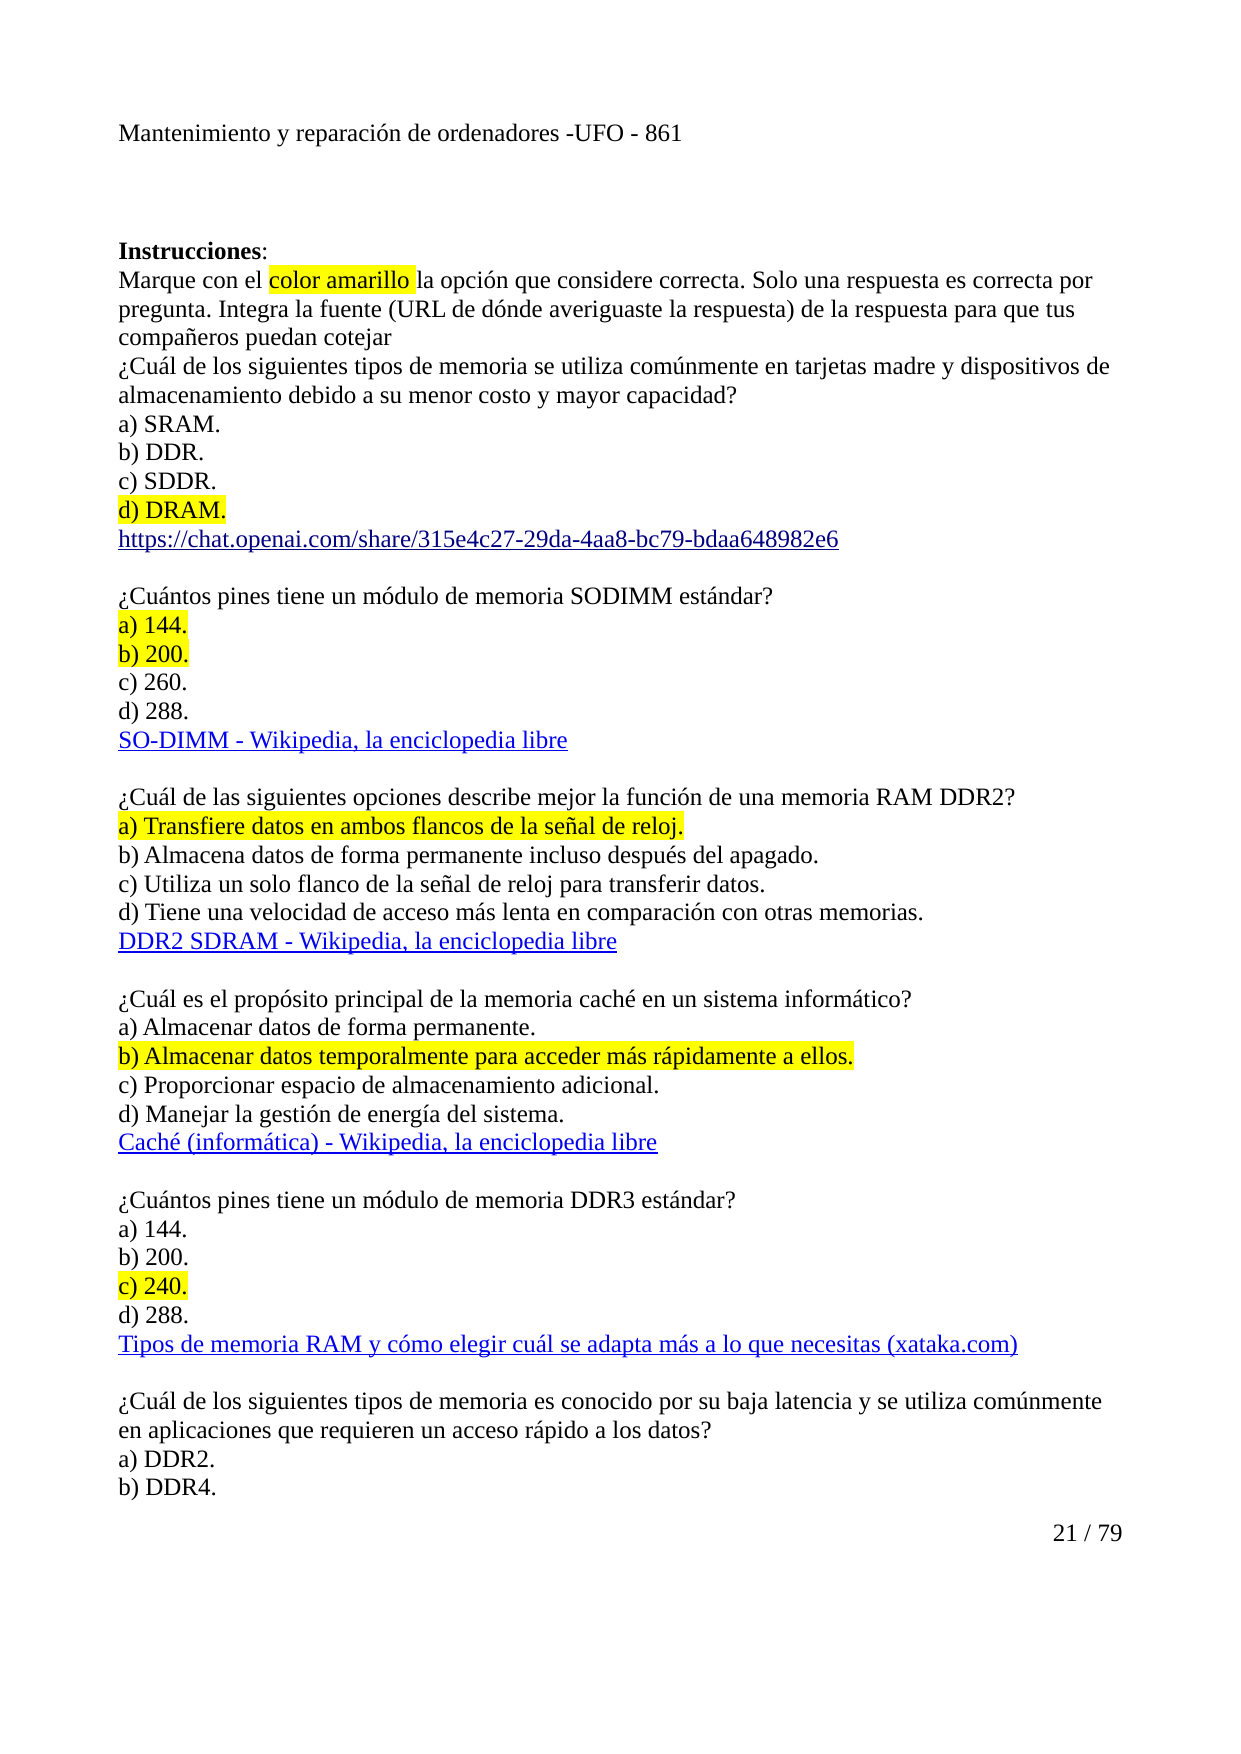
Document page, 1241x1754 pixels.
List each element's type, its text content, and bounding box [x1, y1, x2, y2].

text SO-DIMM - Wikipedia, la enciclopedia libre [118, 725, 1122, 754]
text c) SDDR. [118, 466, 1122, 495]
text Tipos de memoria RAM y cómo elegir cuál se adapta más a lo que necesitas (xataka.com) [118, 1329, 1122, 1357]
text ¿Cuál de los siguientes tipos de memoria se utiliza comúnmente en tarjetas madre y dispositivos de almacenamiento debido a su menor costo y mayor capacidad? [118, 351, 1122, 409]
text a) Transfiere datos en ambos flancos de la señal de reloj. [118, 811, 1122, 840]
text d) DRAM. [118, 495, 1122, 524]
text d) 288. [118, 696, 1122, 725]
text https://chat.openai.com/share/315e4c27-29da-4aa8-bc79-bdaa648982e6 [118, 524, 1122, 552]
text b) 200. [118, 639, 1122, 667]
text d) Tiene una velocidad de acceso más lenta en comparación con otras memorias. [118, 897, 1122, 926]
text ¿Cuál de los siguientes tipos de memoria es conocido por su baja latencia y se utiliza comúnmente en aplicaciones que requieren un acceso rápido a los datos? [118, 1386, 1122, 1444]
text c) 240. [118, 1271, 1122, 1300]
text c) Proporcionar espacio de almacenamiento adicional. [118, 1070, 1122, 1099]
text DDR2 SDRAM - Wikipedia, la enciclopedia libre [118, 926, 1122, 955]
text a) 144. [118, 1214, 1122, 1242]
text c) Utiliza un solo flanco de la señal de reloj para transferir datos. [118, 869, 1122, 897]
text b) DDR4. [118, 1472, 1122, 1501]
text Caché (informática) - Wikipedia, la enciclopedia libre [118, 1127, 1122, 1156]
text Marque con el color amarillo la opción que considere correcta. Solo una respuesta es correcta por pregunta. Integra la fuente (URL de dónde averiguaste la respuesta) de la respuesta para que tus compañeros puedan cotejar [118, 265, 1122, 351]
text ¿Cuál es el propósito principal de la memoria caché en un sistema informático? [118, 984, 1122, 1012]
text c) 260. [118, 667, 1122, 696]
text a) DDR2. [118, 1444, 1122, 1472]
text a) SRAM. [118, 409, 1122, 437]
text d) 288. [118, 1300, 1122, 1329]
text b) Almacenar datos temporalmente para acceder más rápidamente a ellos. [118, 1041, 1122, 1070]
text ¿Cuántos pines tiene un módulo de memoria SODIMM estándar? [118, 581, 1122, 610]
text d) Manejar la gestión de energía del sistema. [118, 1099, 1122, 1127]
text ¿Cuántos pines tiene un módulo de memoria DDR3 estándar? [118, 1185, 1122, 1214]
text b) 200. [118, 1242, 1122, 1271]
text a) 144. [118, 610, 1122, 639]
text ¿Cuál de las siguientes opciones describe mejor la función de una memoria RAM DDR2? [118, 782, 1122, 811]
text b) Almacena datos de forma permanente incluso después del apagado. [118, 840, 1122, 869]
text b) DDR. [118, 437, 1122, 466]
text a) Almacenar datos de forma permanente. [118, 1012, 1122, 1041]
text Instrucciones: [118, 236, 1122, 265]
